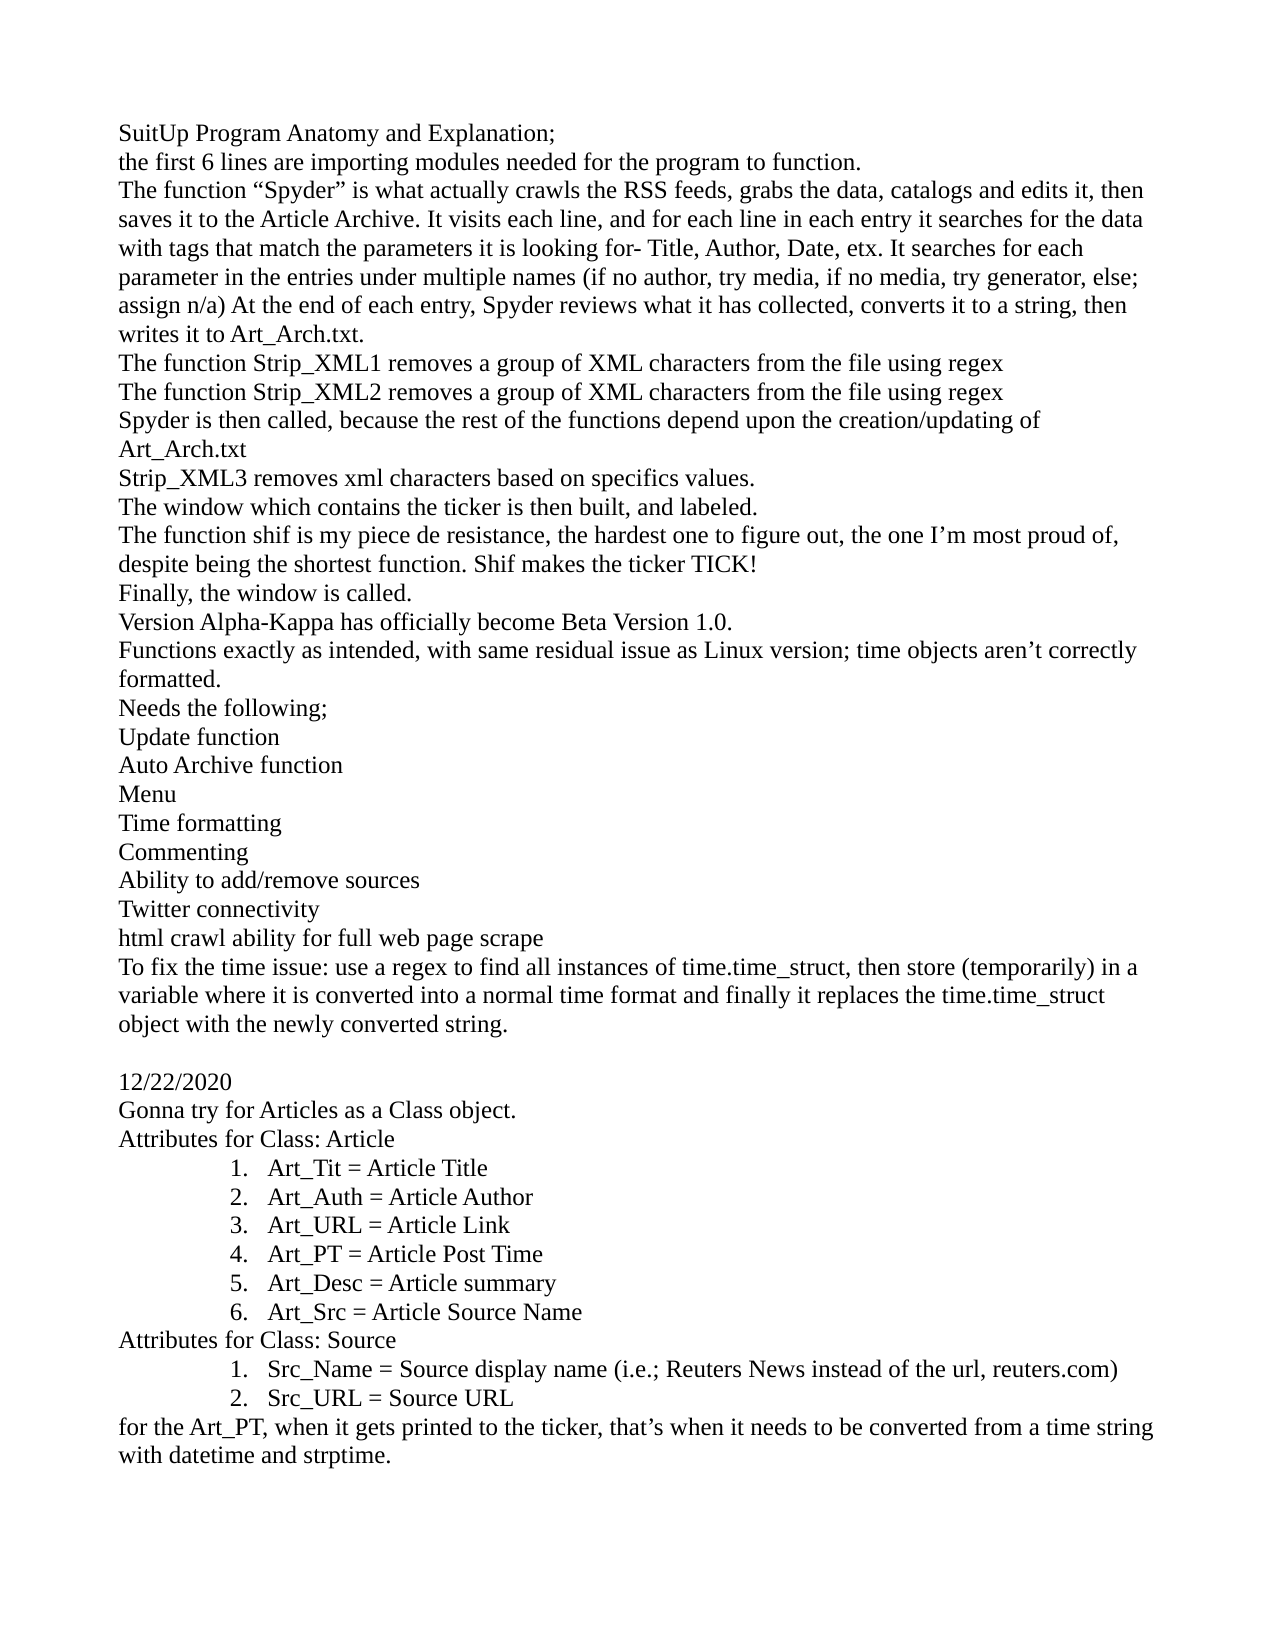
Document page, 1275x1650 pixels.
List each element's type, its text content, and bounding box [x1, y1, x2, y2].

text Time formatting [118, 808, 1157, 837]
list Art_Src = Article Source Name [229, 1297, 1157, 1326]
text The function Strip_XML1 removes a group of XML characters from the file using regex [118, 348, 1157, 377]
text for the Art_PT, when it gets printed to the ticker, that’s when it needs to be converted from a time string with datetime and strptime. [118, 1412, 1157, 1469]
text Needs the following; [118, 693, 1157, 722]
text Version Alpha-Kappa has officially become Beta Version 1.0. [118, 607, 1157, 636]
text Functions exactly as intended, with same residual issue as Linux version; time objects aren’t correctly formatted. [118, 636, 1157, 693]
text the first 6 lines are importing modules needed for the program to function. [118, 147, 1157, 176]
text Finally, the window is called. [118, 578, 1157, 607]
text Attributes for Class: Article [118, 1124, 1157, 1153]
text The function shif is my piece de resistance, the hardest one to figure out, the one I’m most proud of, despite being the shortest function. Shif makes the ticker TICK! [118, 521, 1157, 578]
text To fix the time issue: use a regex to find all instances of time.time_struct, then store (temporarily) in a variable where it is converted into a normal time format and finally it replaces the time.time_struct object with the newly converted string. [118, 952, 1157, 1038]
list Art_PT = Article Post Time [229, 1239, 1157, 1268]
list Art_Auth = Article Author [229, 1182, 1157, 1211]
text Ability to add/remove sources [118, 866, 1157, 894]
text Menu [118, 779, 1157, 808]
text Update function [118, 722, 1157, 751]
text The function “Spyder” is what actually crawls the RSS feeds, grabs the data, catalogs and edits it, then saves it to the Article Archive. It visits each line, and for each line in each entry it searches for the data with tags that match the parameters it is looking for- Title, Author, Date, etx. It searches for each parameter in the entries under multiple names (if no author, try media, if no media, try generator, else; assign n/a) At the end of each entry, Spyder reviews what it has collected, converts it to a string, then writes it to Art_Arch.txt. [118, 176, 1157, 348]
text Strip_XML3 removes xml characters based on specifics values. [118, 463, 1157, 492]
text SuitUp Program Anatomy and Explanation; [118, 118, 1157, 147]
list Art_Desc = Article summary [229, 1268, 1157, 1297]
list Art_Tit = Article Title [229, 1153, 1157, 1182]
list Art_URL = Article Link [229, 1211, 1157, 1239]
text html crawl ability for full web page scrape [118, 923, 1157, 952]
text Commenting [118, 837, 1157, 866]
text The function Strip_XML2 removes a group of XML characters from the file using regex [118, 377, 1157, 406]
text Gonna try for Articles as a Class object. [118, 1096, 1157, 1124]
list Src_URL = Source URL [229, 1383, 1157, 1412]
text Spyder is then called, because the rest of the functions depend upon the creation/updating of Art_Arch.txt [118, 406, 1157, 463]
text Attributes for Class: Source [118, 1326, 1157, 1354]
list Src_Name = Source display name (i.e.; Reuters News instead of the url, reuters.com) [229, 1354, 1157, 1383]
text Twitter connectivity [118, 894, 1157, 923]
text Auto Archive function [118, 751, 1157, 779]
text The window which contains the ticker is then built, and labeled. [118, 492, 1157, 521]
text 12/22/2020 [118, 1067, 1157, 1096]
